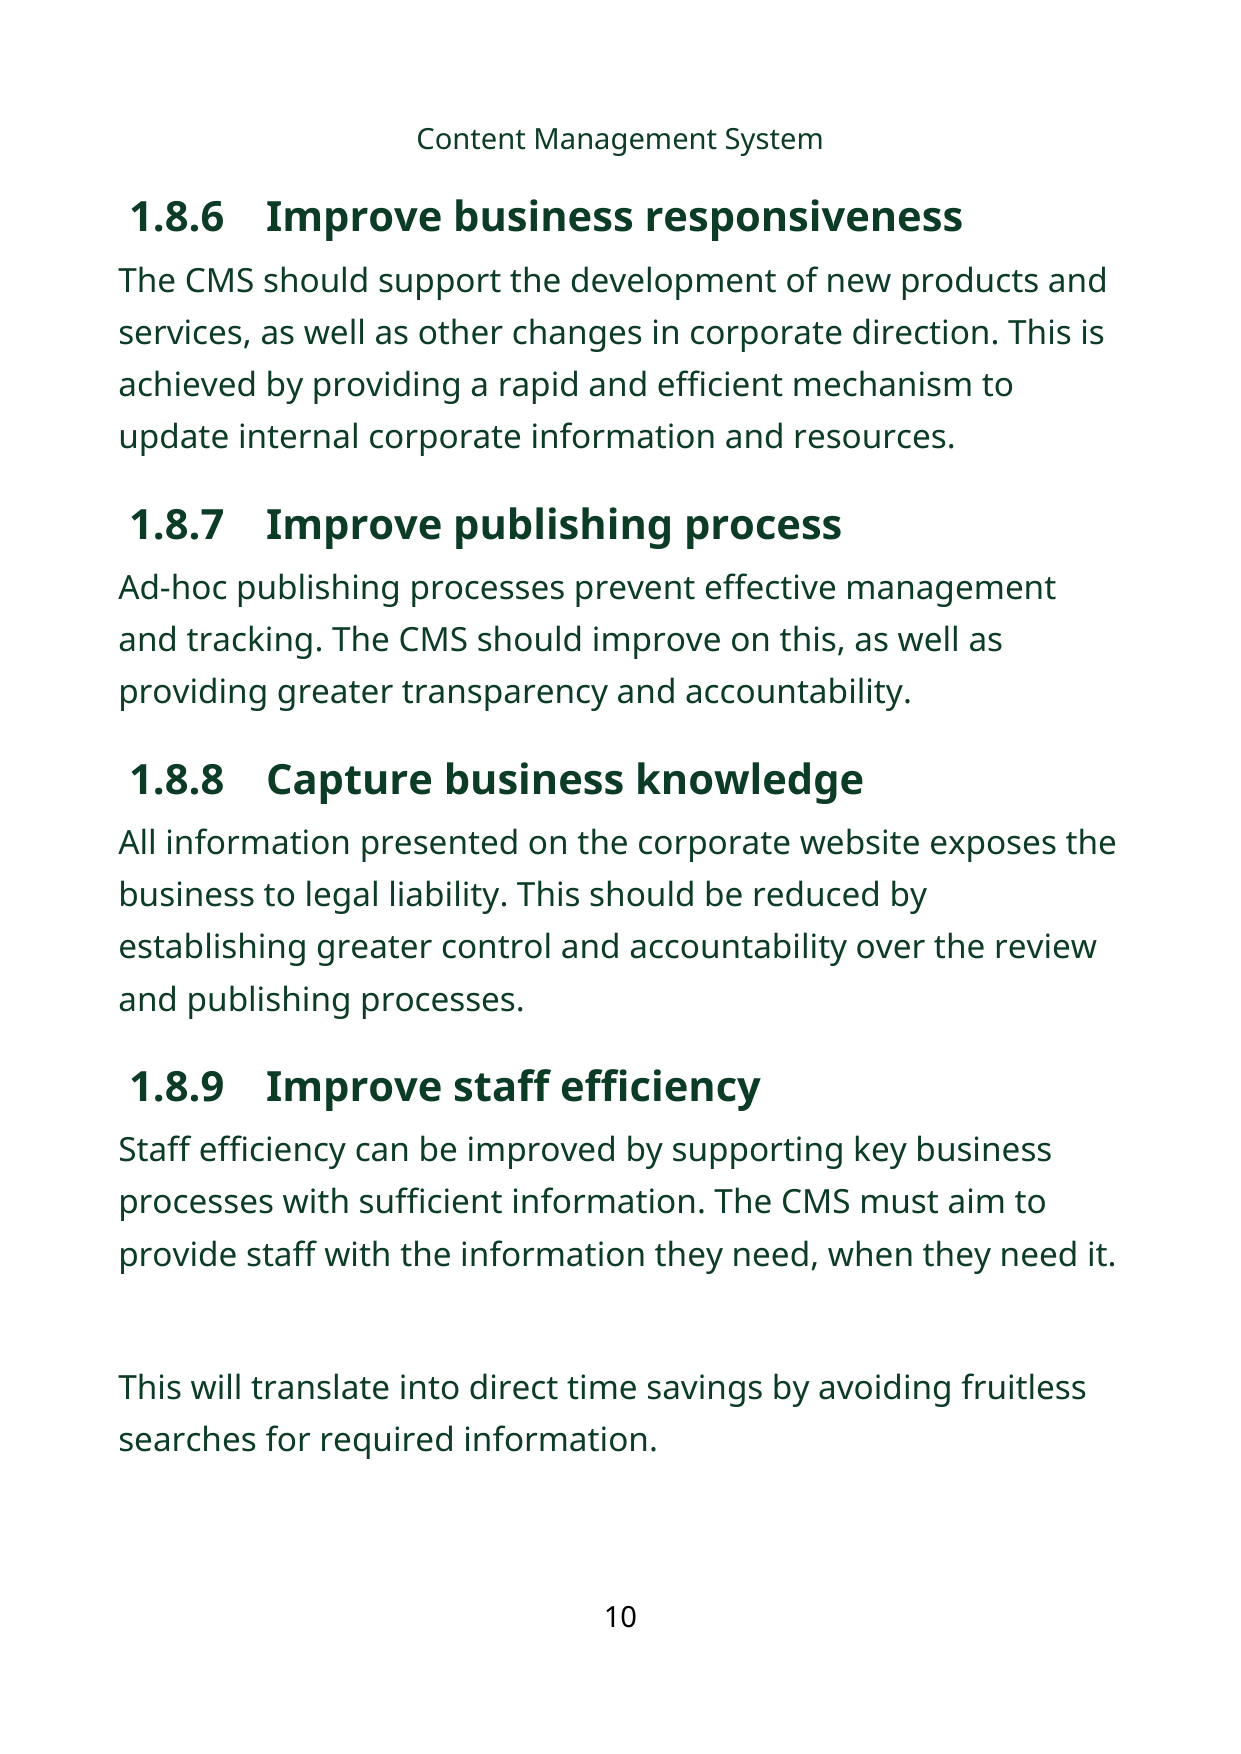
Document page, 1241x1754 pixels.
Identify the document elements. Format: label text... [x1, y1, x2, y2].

subtitle Improve business responsiveness [118, 187, 1122, 244]
subtitle Improve staff efficiency [118, 1057, 1122, 1113]
text All information presented on the corporate website exposes the business to legal liability. This should be reduced by establishing greater control and accountability over the review and publishing processes. [118, 819, 1122, 1021]
subtitle Capture business knowledge [118, 749, 1122, 806]
text Staff efficiency can be improved by supporting key business processes with sufficient information. The CMS must aim to provide staff with the information they need, when they need it. [118, 1126, 1122, 1276]
subtitle Improve publishing process [118, 494, 1122, 551]
text This will translate into direct time savings by avoiding fruitless searches for required information. [118, 1364, 1122, 1461]
text Ad-hoc publishing processes prevent effective management and tracking. The CMS should improve on this, as well as providing greater transparency and accountability. [118, 564, 1122, 713]
text The CMS should support the development of new products and services, as well as other changes in corporate direction. This is achieved by providing a rapid and efficient mechanism to update internal corporate information and resources. [118, 257, 1122, 458]
